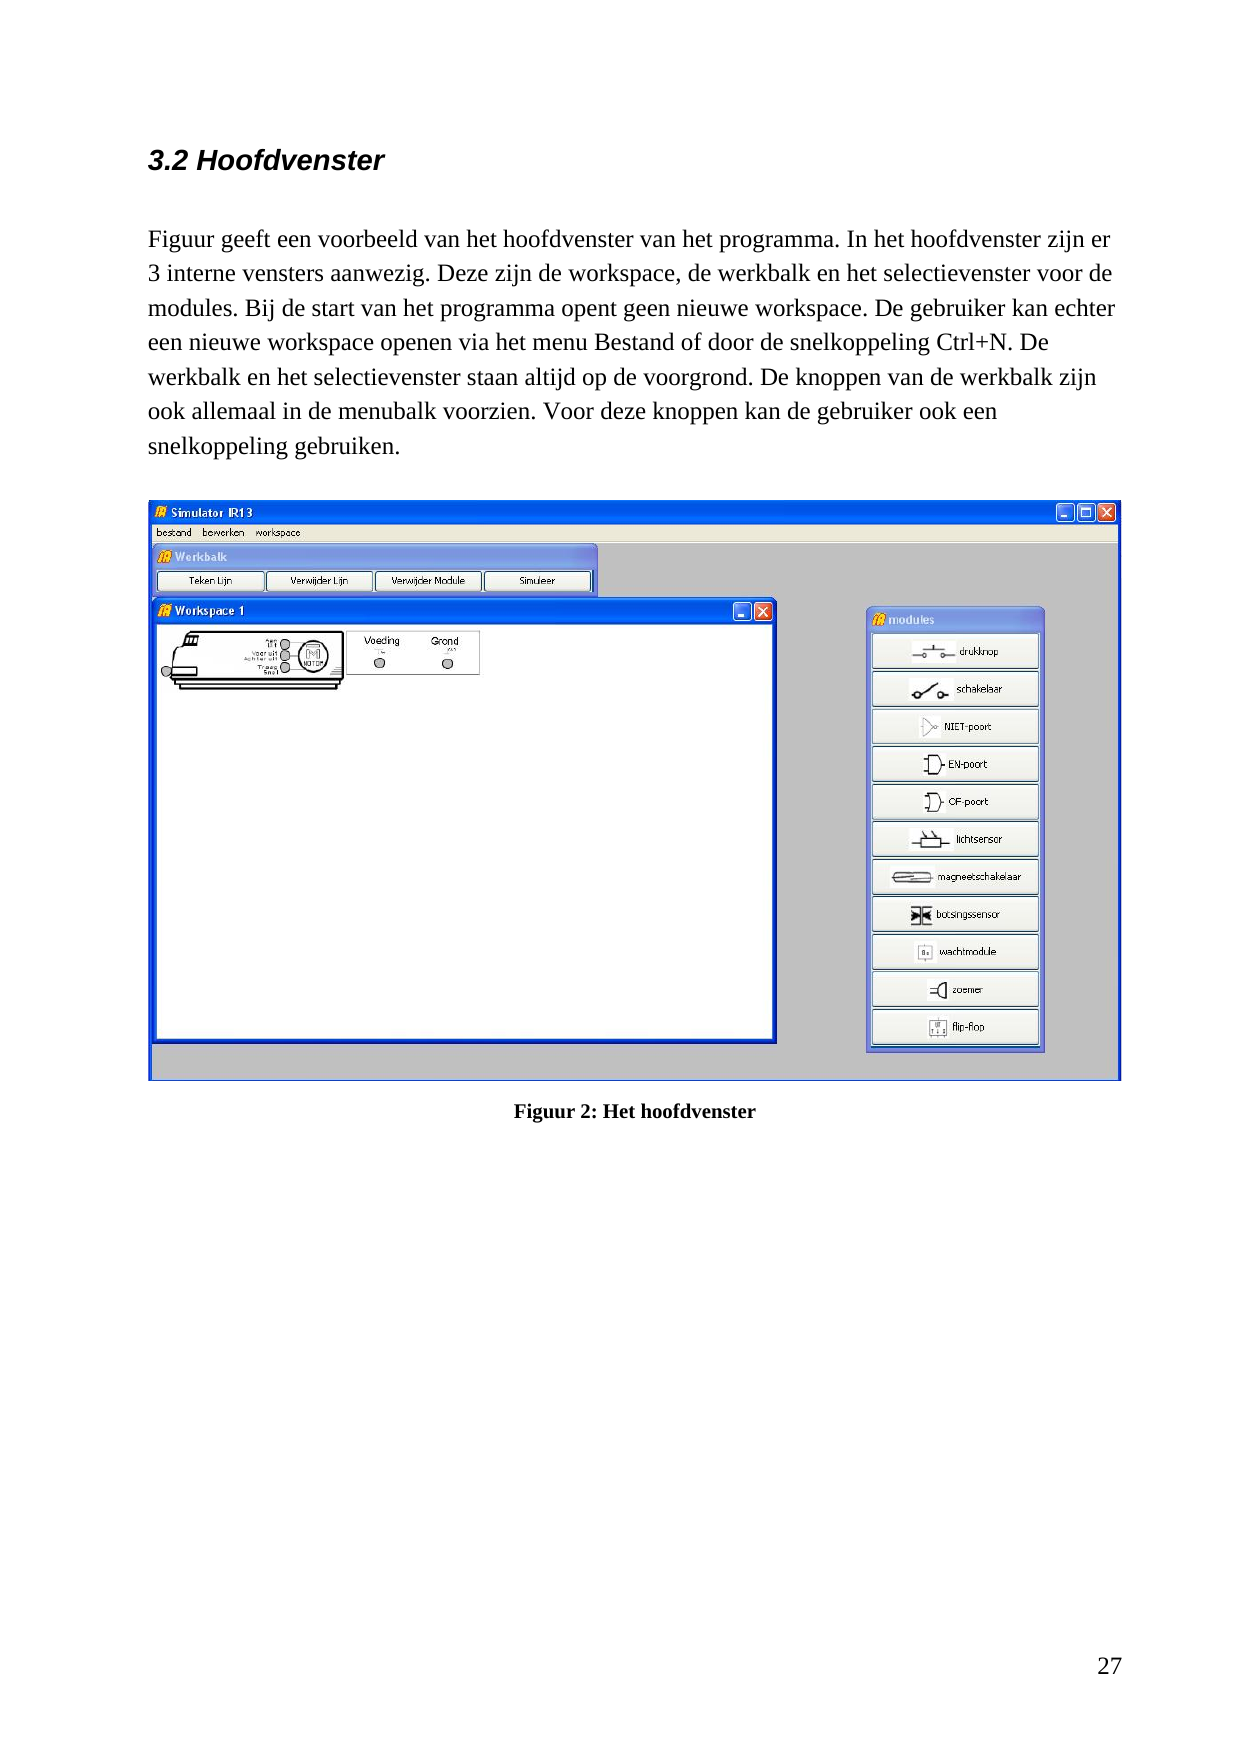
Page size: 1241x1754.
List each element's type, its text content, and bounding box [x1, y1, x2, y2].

picture [148, 500, 1122, 1081]
text Figuur 2: Het hoofdvenster [148, 1099, 1122, 1123]
text 3.2 Hoofdvenster [148, 143, 1122, 177]
text Figuur geeft een voorbeeld van het hoofdvenster van het programma. In het hoofdvenster zijn er 3 interne vensters aanwezig. Deze zijn de workspace, de werkbalk en het selectievenster voor de modules. Bij de start van het programma opent geen nieuwe workspace. De gebruiker kan echter een nieuwe workspace openen via het menu Bestand of door de snelkoppeling Ctrl+N. De werkbalk en het selectievenster staan altijd op de voorgrond. De knoppen van de werkbalk zijn ook allemaal in de menubalk voorzien. Voor deze knoppen kan de gebruiker ook een snelkoppeling gebruiken. [148, 224, 1122, 460]
